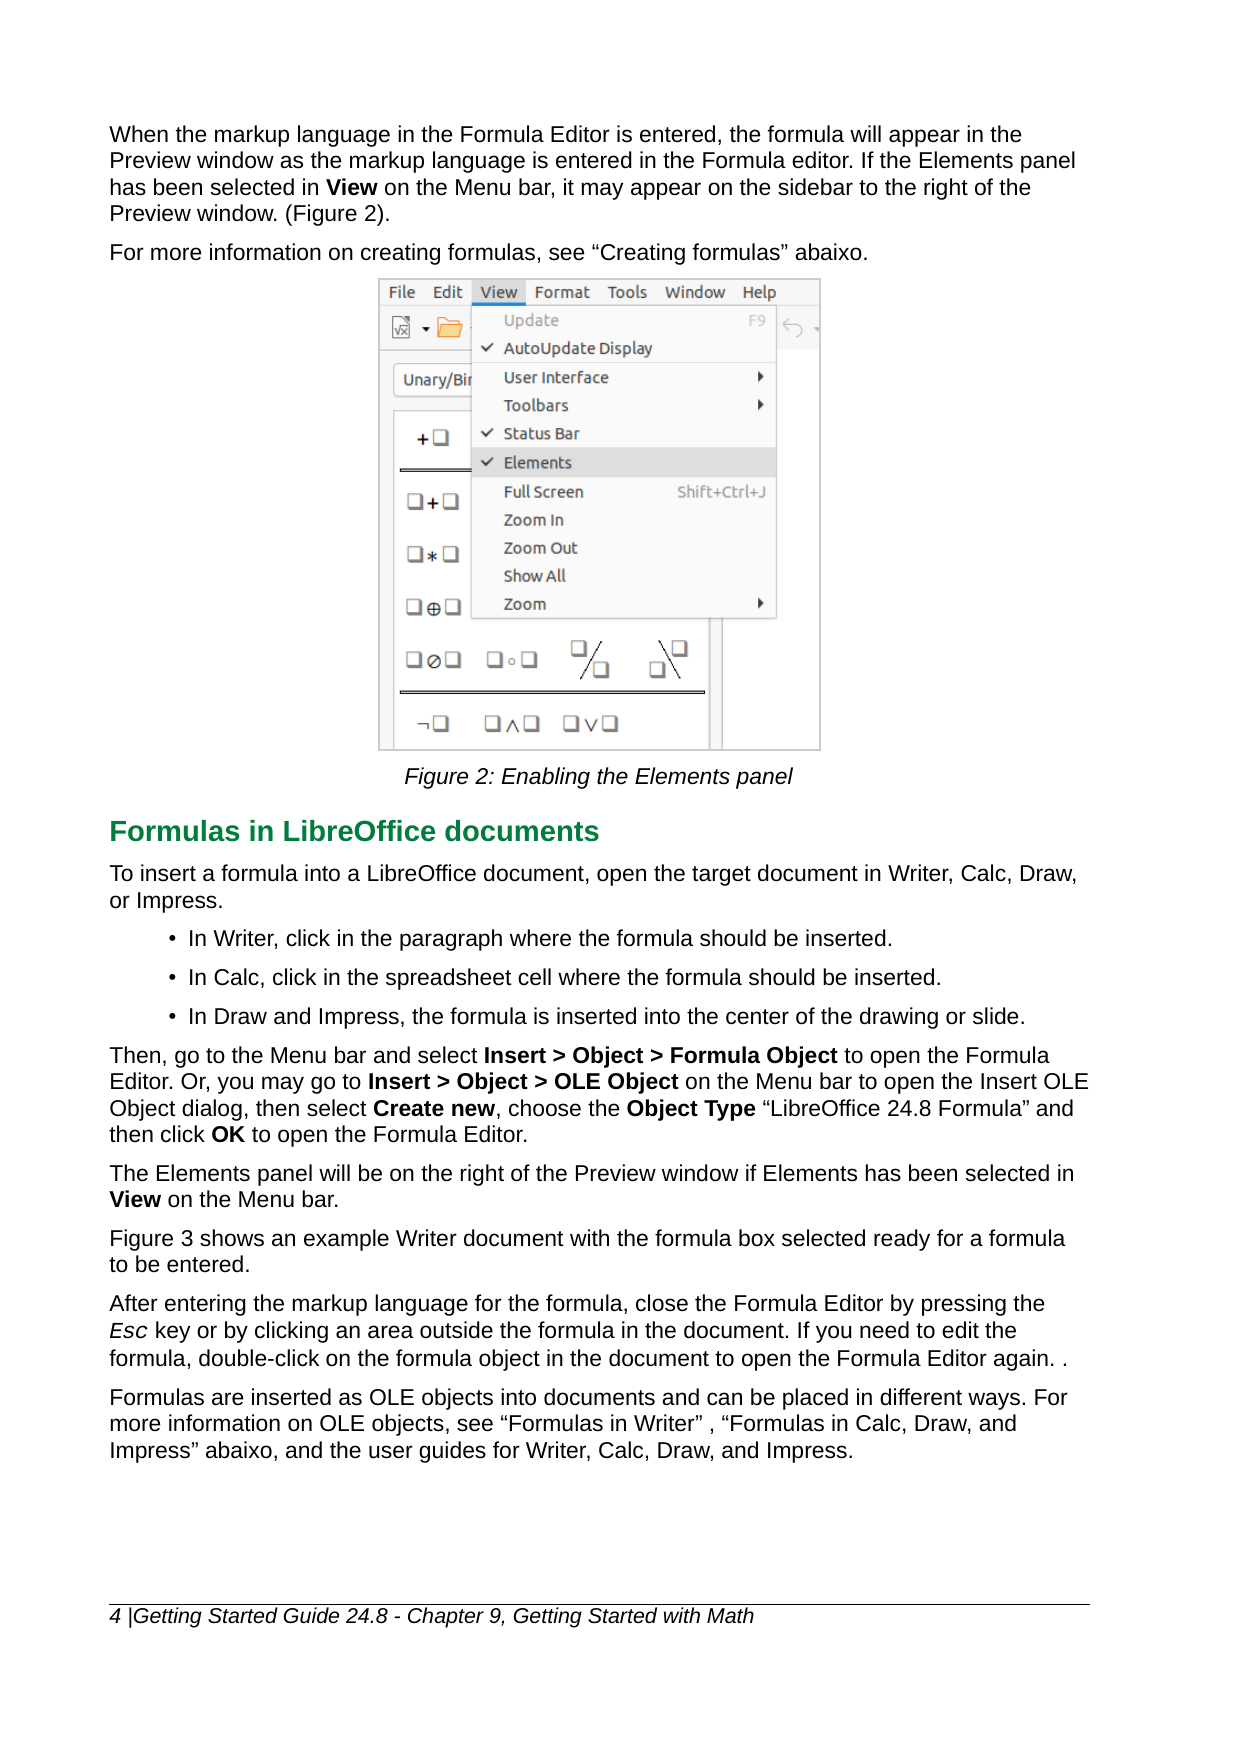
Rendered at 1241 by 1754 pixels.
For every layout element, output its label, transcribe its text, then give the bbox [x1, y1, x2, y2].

text When the markup language in the Formula Editor is entered, the formula will appear in the Preview window as the markup language is entered in the Formula editor. If the Elements panel has been selected in View on the Menu bar, it may appear on the sidebar to the right of the Preview window. (Figure 2). [109, 121, 1090, 226]
text For more information on creating formulas, see “Creating formulas” abaixo. [109, 239, 1090, 265]
text Then, go to the Menu bar and select Insert > Object > Formula Object to open the Formula Editor. Or, you may go to Insert > Object > OLE Object on the Menu bar to open the Insert OLE Object dialog, then select Create new, choose the Object Type “LibreOffice 24.8 Formula” and then click OK to open the Formula Editor. [109, 1042, 1090, 1147]
picture [380, 280, 819, 749]
list To insert a formula into a LibreOffice document, open the target document in Writer, Calc, Draw, or Impress. [109, 860, 1090, 913]
subtitle Formulas in LibreOffice documents [109, 814, 1090, 848]
text Formulas are inserted as OLE objects into documents and can be placed in different ways. For more information on OLE objects, see “Formulas in Writer” , “Formulas in Calc, Draw, and Impress” abaixo, and the user guides for Writer, Calc, Draw, and Impress. [109, 1384, 1090, 1463]
text Figure 3 shows an example Writer document with the formula box selected ready for a formula to be entered. [109, 1225, 1090, 1278]
text The Elements panel will be on the right of the Preview window if Elements has been selected in View on the Menu bar. [109, 1160, 1090, 1213]
list In Writer, click in the paragraph where the formula should be inserted. [168, 925, 1090, 952]
text After entering the markup language for the formula, close the Formula Editor by pressing the Esc key or by clicking an area outside the formula in the document. If you need to edit the formula, double-click on the formula object in the document to open the Formula Editor again. . [109, 1290, 1090, 1371]
list In Calc, click in the spreadsheet cell where the formula should be inserted. [168, 964, 1090, 991]
list In Draw and Impress, the formula is inserted into the center of the drawing or slide. [168, 1003, 1090, 1029]
text Figure 2: Enabling the Elements panel [378, 763, 821, 789]
